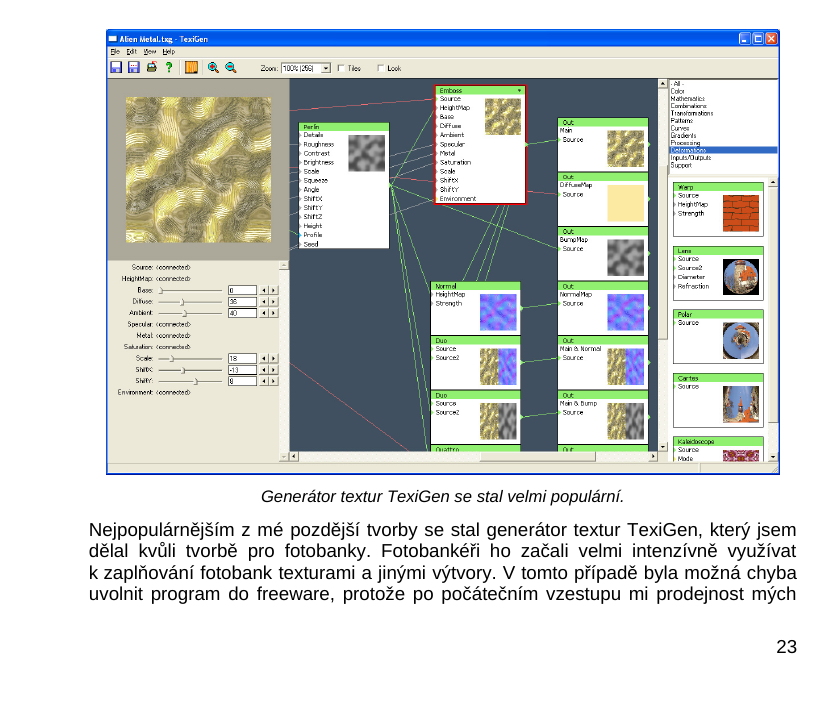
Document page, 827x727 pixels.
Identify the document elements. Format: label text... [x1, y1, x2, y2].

text Nejpopulárnějším z mé pozdější tvorby se stal generátor textur TexiGen, který jsem dělal kvůli tvorbě pro fotobanky. Fotobankéři ho začali velmi intenzívně využívat k zaplňování fotobank texturami a jinými výtvory. V tomto případě byla možná chyba uvolnit program do freeware, protože po počátečním vzestupu mi prodejnost mých [89, 518, 797, 605]
text Generátor textur TexiGen se stal velmi populární. [89, 487, 797, 506]
picture [106, 29, 780, 475]
